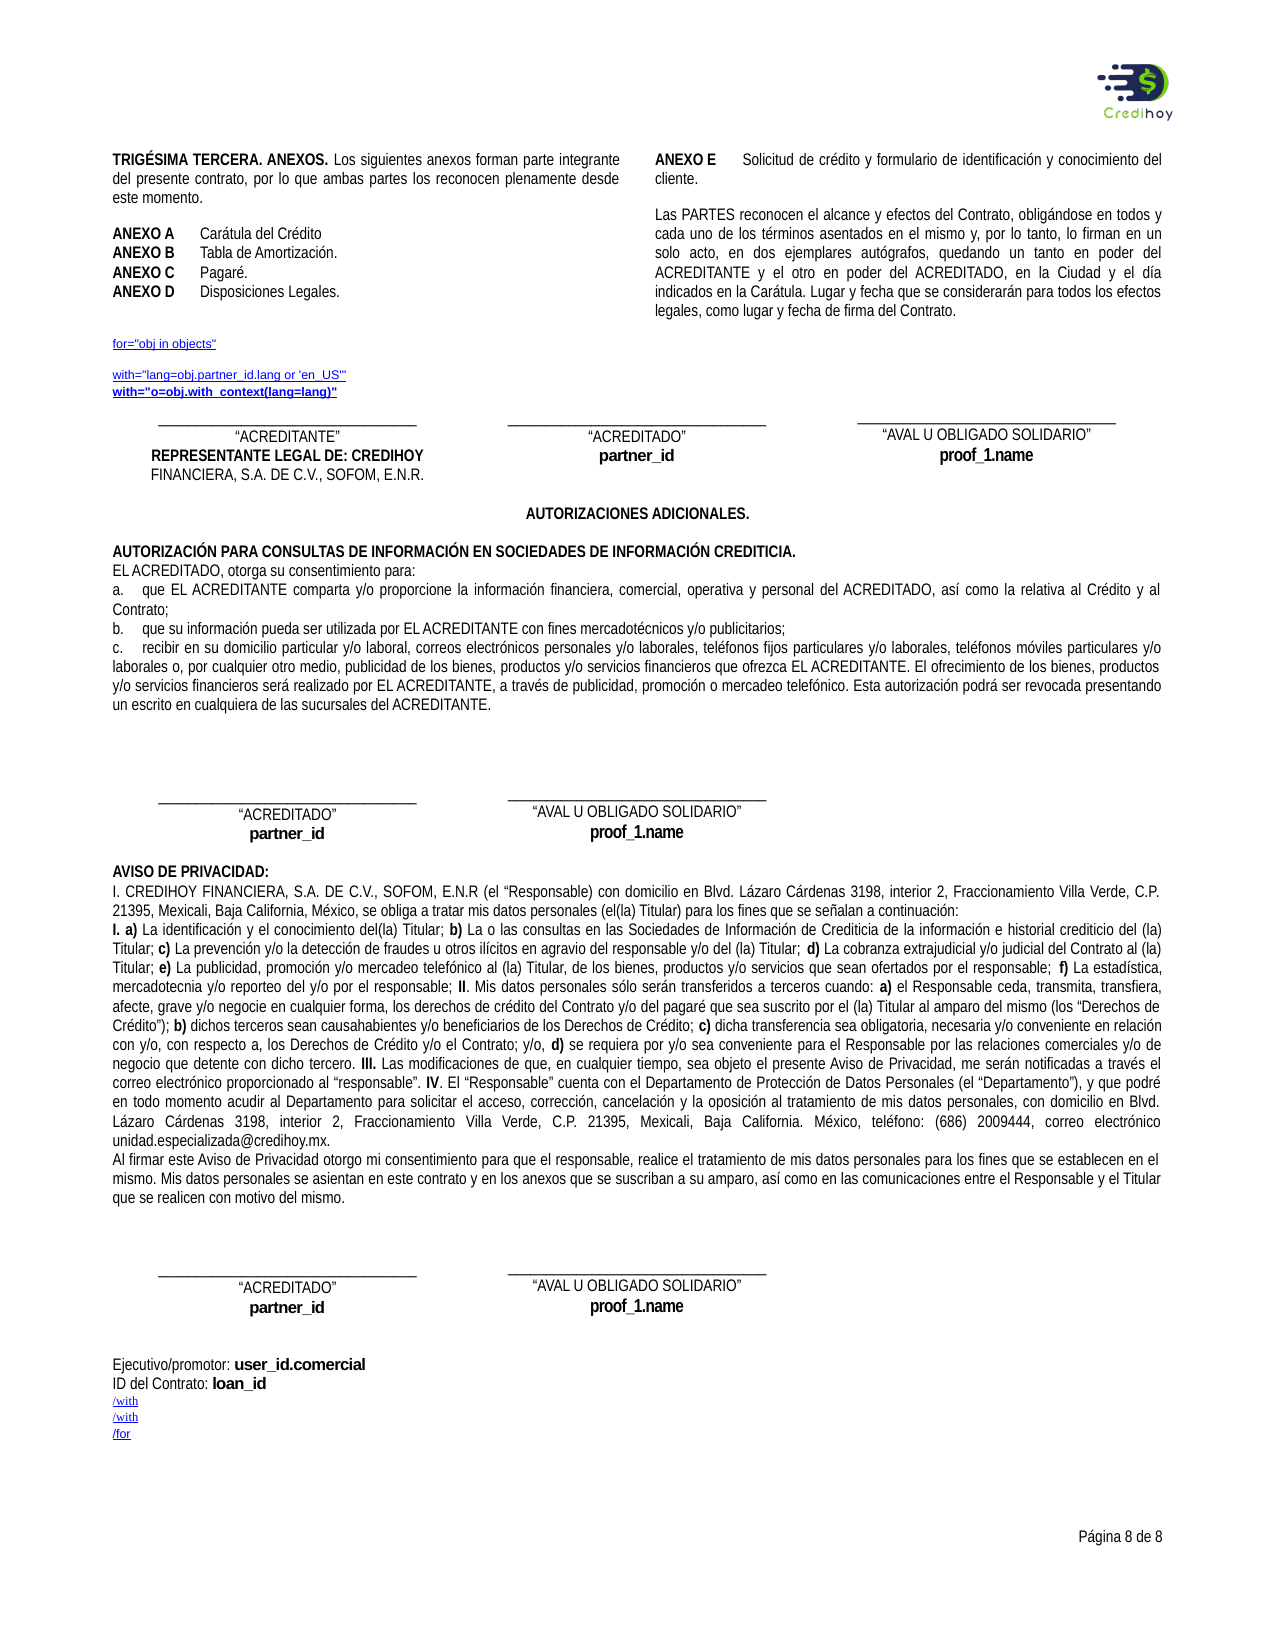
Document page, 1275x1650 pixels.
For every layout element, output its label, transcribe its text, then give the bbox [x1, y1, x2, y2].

table_header __________________________________ “AVAL U OBLIGADO SOLIDARIO” proof_1.name [812, 399, 1161, 484]
list Carátula del Crédito [112, 224, 620, 243]
table_header __________________________________ “ACREDITADO” partner_id [462, 399, 812, 484]
text EL ACREDITADO, otorga su consentimiento para: [112, 561, 1162, 580]
text TRIGÉSIMA TERCERA. ANEXOS. Los siguientes anexos forman parte integrante del presente contrato, por lo que ambas partes los reconocen plenamente desde este momento. [112, 150, 620, 207]
table_header __________________________________ “AVAL U OBLIGADO SOLIDARIO” proof_1.name [462, 1207, 812, 1317]
text I. CREDIHOY FINANCIERA, S.A. DE C.V., SOFOM, E.N.R (el “Responsable) con domicilio en Blvd. Lázaro Cárdenas 3198, interior 2, Fraccionamiento Villa Verde, C.P. 21395, Mexicali, Baja California, México, se obliga a tratar mis datos personales (el(la) Titular) para los fines que se señalan a continuación: [112, 881, 1162, 920]
text AUTORIZACIÓN PARA CONSULTAS DE INFORMACIÓN EN SOCIEDADES DE INFORMACIÓN CREDITICIA. [112, 542, 1162, 561]
text /with [112, 1393, 1162, 1408]
list Disposiciones Legales. [112, 282, 620, 301]
list que su información pueda ser utilizada por EL ACREDITANTE con fines mercadotécnicos y/o publicitarios; [112, 618, 1162, 638]
list Solicitud de crédito y formulario de identificación y conocimiento del cliente. [655, 150, 1162, 188]
text with="o=obj.with_context(lang=lang)" [112, 384, 1162, 398]
table_header __________________________________ “ACREDITADO” partner_id [113, 734, 462, 843]
list que EL ACREDITANTE comparta y/o proporcione la información financiera, comercial, operativa y personal del ACREDITADO, así como la relativa al Crédito y al Contrato; [112, 580, 1162, 618]
text ID del Contrato: loan_id [112, 1374, 1162, 1393]
text I. a) La identificación y el conocimiento del(la) Titular; b) La o las consultas en las Sociedades de Información de Crediticia de la información e historial crediticio del (la) Titular; c) La prevención y/o la detección de fraudes u otros ilícitos en agravio del responsable y/o del (la) Titular; d) La cobranza extrajudicial y/o judicial del Contrato al (la) Titular; e) La publicidad, promoción y/o mercadeo telefónico al (la) Titular, de los bienes, productos y/o servicios que sean ofertados por el responsable; f) La estadística, mercadotecnia y/o reporteo del y/o por el responsable; II. Mis datos personales sólo serán transferidos a terceros cuando: a) el Responsable ceda, transmita, transfiera, afecte, grave y/o negocie en cualquier forma, los derechos de crédito del Contrato y/o del pagaré que sea suscrito por el (la) Titular al amparo del mismo (los “Derechos de Crédito”); b) dichos terceros sean causahabientes y/o beneficiarios de los Derechos de Crédito; c) dicha transferencia sea obligatoria, necesaria y/o conveniente en relación con y/o, con respecto a, los Derechos de Crédito y/o el Contrato; y/o, d) se requiera por y/o sea conveniente para el Responsable por las relaciones comerciales y/o de negocio que detente con dicho tercero. III. Las modificaciones de que, en cualquier tiempo, sea objeto el presente Aviso de Privacidad, me serán notificadas a través el correo electrónico proporcionado al “responsable”. IV. El “Responsable” cuenta con el Departamento de Protección de Datos Personales (el “Departamento”), y que podré en todo momento acudir al Departamento para solicitar el acceso, corrección, cancelación y la oposición al tratamiento de mis datos personales, con domicilio en Blvd. Lázaro Cárdenas 3198, interior 2, Fraccionamiento Villa Verde, C.P. 21395, Mexicali, Baja California. México, teléfono: (686) 2009444, correo electrónico unidad.especializada@credihoy.mx. [112, 920, 1162, 1150]
picture [1097, 64, 1173, 121]
text Ejecutivo/promotor: user_id.comercial [112, 1355, 1162, 1374]
list Pagaré. [112, 262, 620, 282]
list recibir en su domicilio particular y/o laboral, correos electrónicos personales y/o laborales, teléfonos fijos particulares y/o laborales, teléfonos móviles particulares y/o laborales o, por cualquier otro medio, publicidad de los bienes, productos y/o servicios financieros que ofrezca EL ACREDITANTE. El ofrecimiento de los bienes, productos y/o servicios financieros será realizado por EL ACREDITANTE, a través de publicidad, promoción o mercadeo telefónico. Esta autorización podrá ser revocada presentando un escrito en cualquiera de las sucursales del ACREDITANTE. [112, 638, 1162, 714]
text AUTORIZACIONES ADICIONALES. [112, 503, 1162, 523]
list Tabla de Amortización. [112, 243, 620, 262]
text Al firmar este Aviso de Privacidad otorgo mi consentimiento para que el responsable, realice el tratamiento de mis datos personales para los fines que se establecen en el mismo. Mis datos personales se asientan en este contrato y en los anexos que se suscriban a su amparo, así como en las comunicaciones entre el Responsable y el Titular que se realicen con motivo del mismo. [112, 1150, 1162, 1207]
text AVISO DE PRIVACIDAD: [112, 862, 1162, 881]
table_header __________________________________ “AVAL U OBLIGADO SOLIDARIO” proof_1.name [462, 734, 812, 843]
text /for [112, 1426, 1162, 1441]
table_header __________________________________ “ACREDITADO” partner_id [113, 1207, 462, 1317]
text with="lang=obj.partner_id.lang or 'en_US'" [112, 368, 1162, 382]
list for="obj in objects" [112, 337, 1162, 351]
text Las PARTES reconocen el alcance y efectos del Contrato, obligándose en todos y cada uno de los términos asentados en el mismo y, por lo tanto, lo firman en un solo acto, en dos ejemplares autógrafos, quedando un tanto en poder del ACREDITANTE y el otro en poder del ACREDITADO, en la Ciudad y el día indicados en la Carátula. Lugar y fecha que se considerarán para todos los efectos legales, como lugar y fecha de firma del Contrato. [655, 205, 1162, 320]
text /with [112, 1410, 1162, 1424]
table_header __________________________________ “ACREDITANTE” REPRESENTANTE LEGAL DE: CREDIHOY FINANCIERA, S.A. DE C.V., SOFOM, E.N.R. [113, 399, 462, 484]
